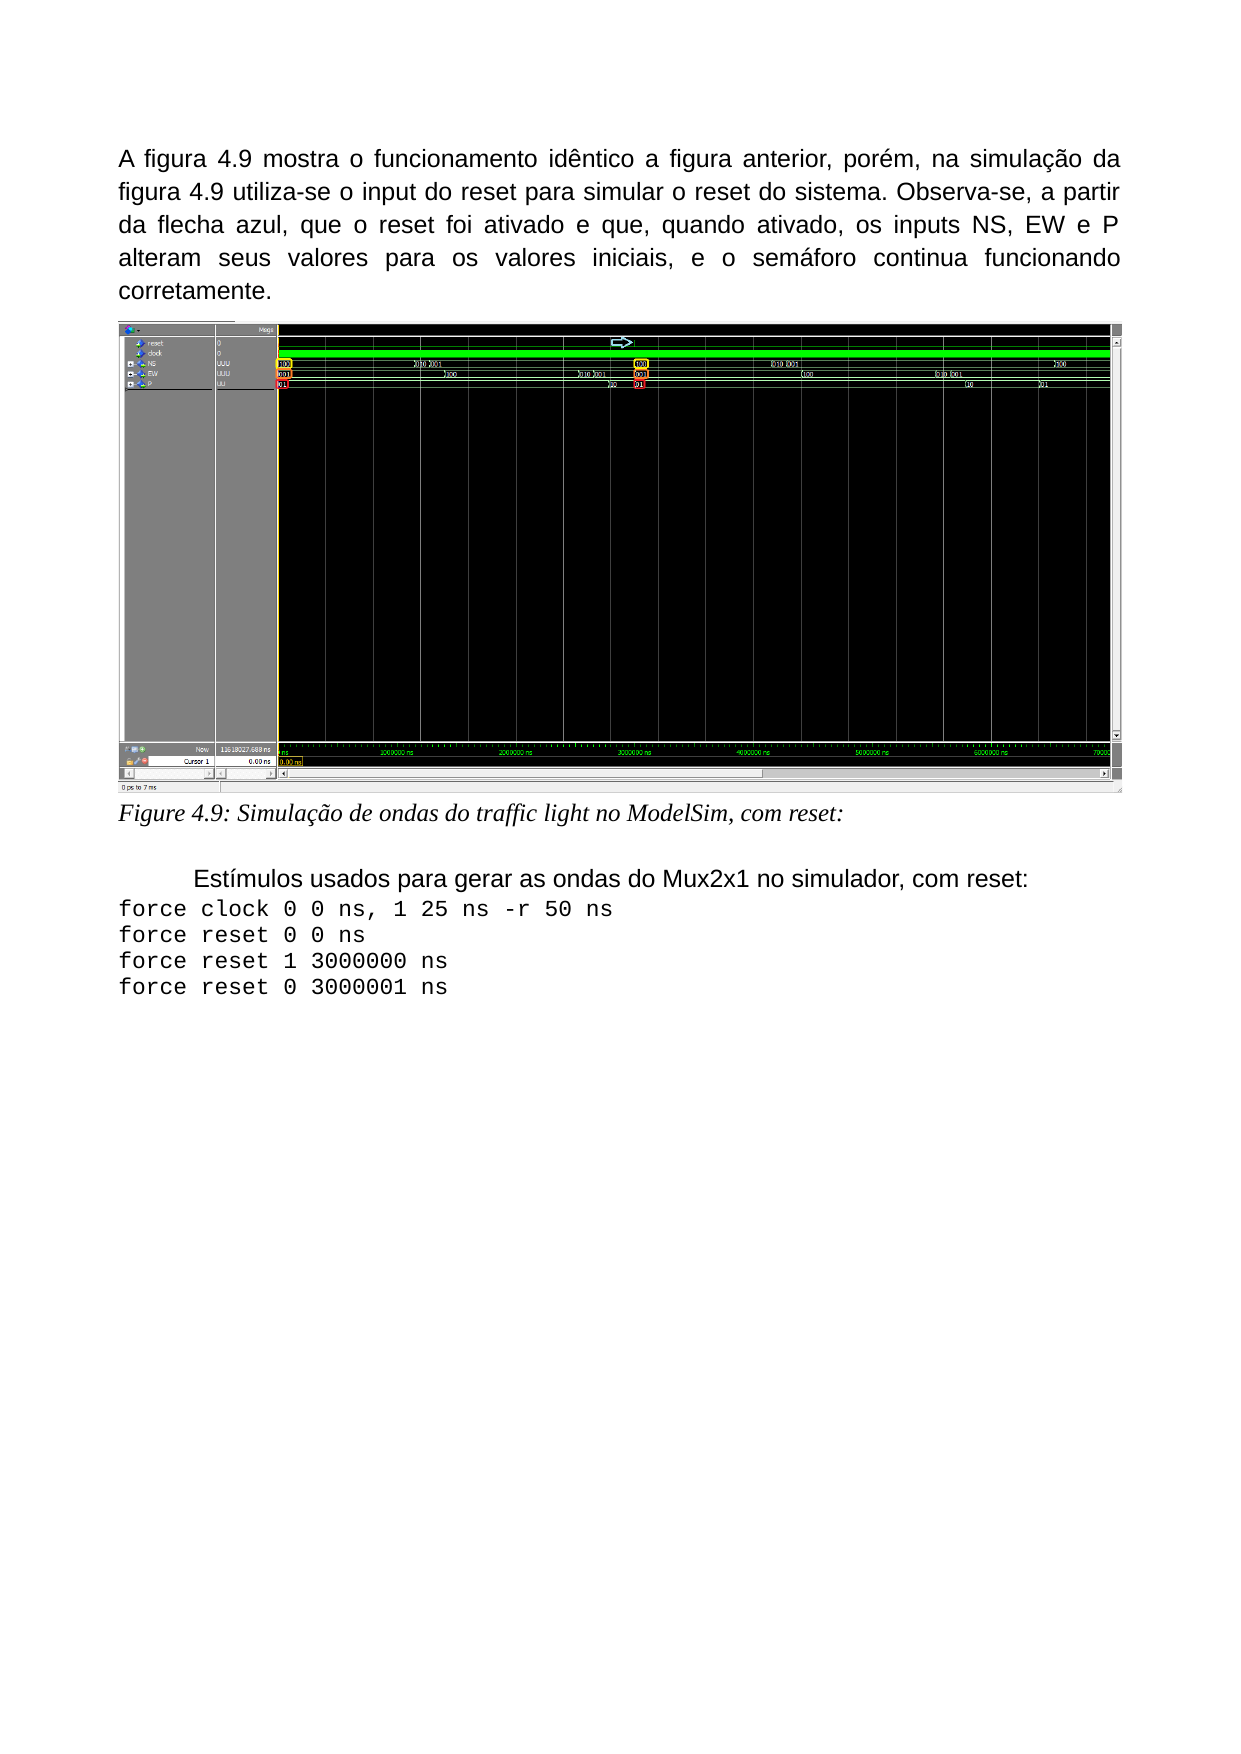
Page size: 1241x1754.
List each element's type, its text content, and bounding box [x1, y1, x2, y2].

text Estímulos usados para gerar as ondas do Mux2x1 no simulador, com reset: [118, 864, 1122, 893]
text force reset 0 3000001 ns [118, 975, 1122, 1001]
text force reset 0 0 ns [118, 923, 1122, 949]
text force reset 1 3000000 ns [118, 949, 1122, 975]
text A figura 4.9 mostra o funcionamento idêntico a figura anterior, porém, na simulação da figura 4.9 utiliza-se o input do reset para simular o reset do sistema. Observa-se, a partir da flecha azul, que o reset foi ativado e que, quando ativado, os inputs NS, EW e P alteram seus valores para os valores iniciais, e o semáforo continua funcionando corretamente. [118, 144, 1122, 305]
text Figure 4.9: Simulação de ondas do traffic light no ModelSim, com reset: [118, 793, 1122, 827]
text force clock 0 0 ns, 1 25 ns -r 50 ns [118, 897, 1122, 923]
picture [118, 321, 1123, 793]
